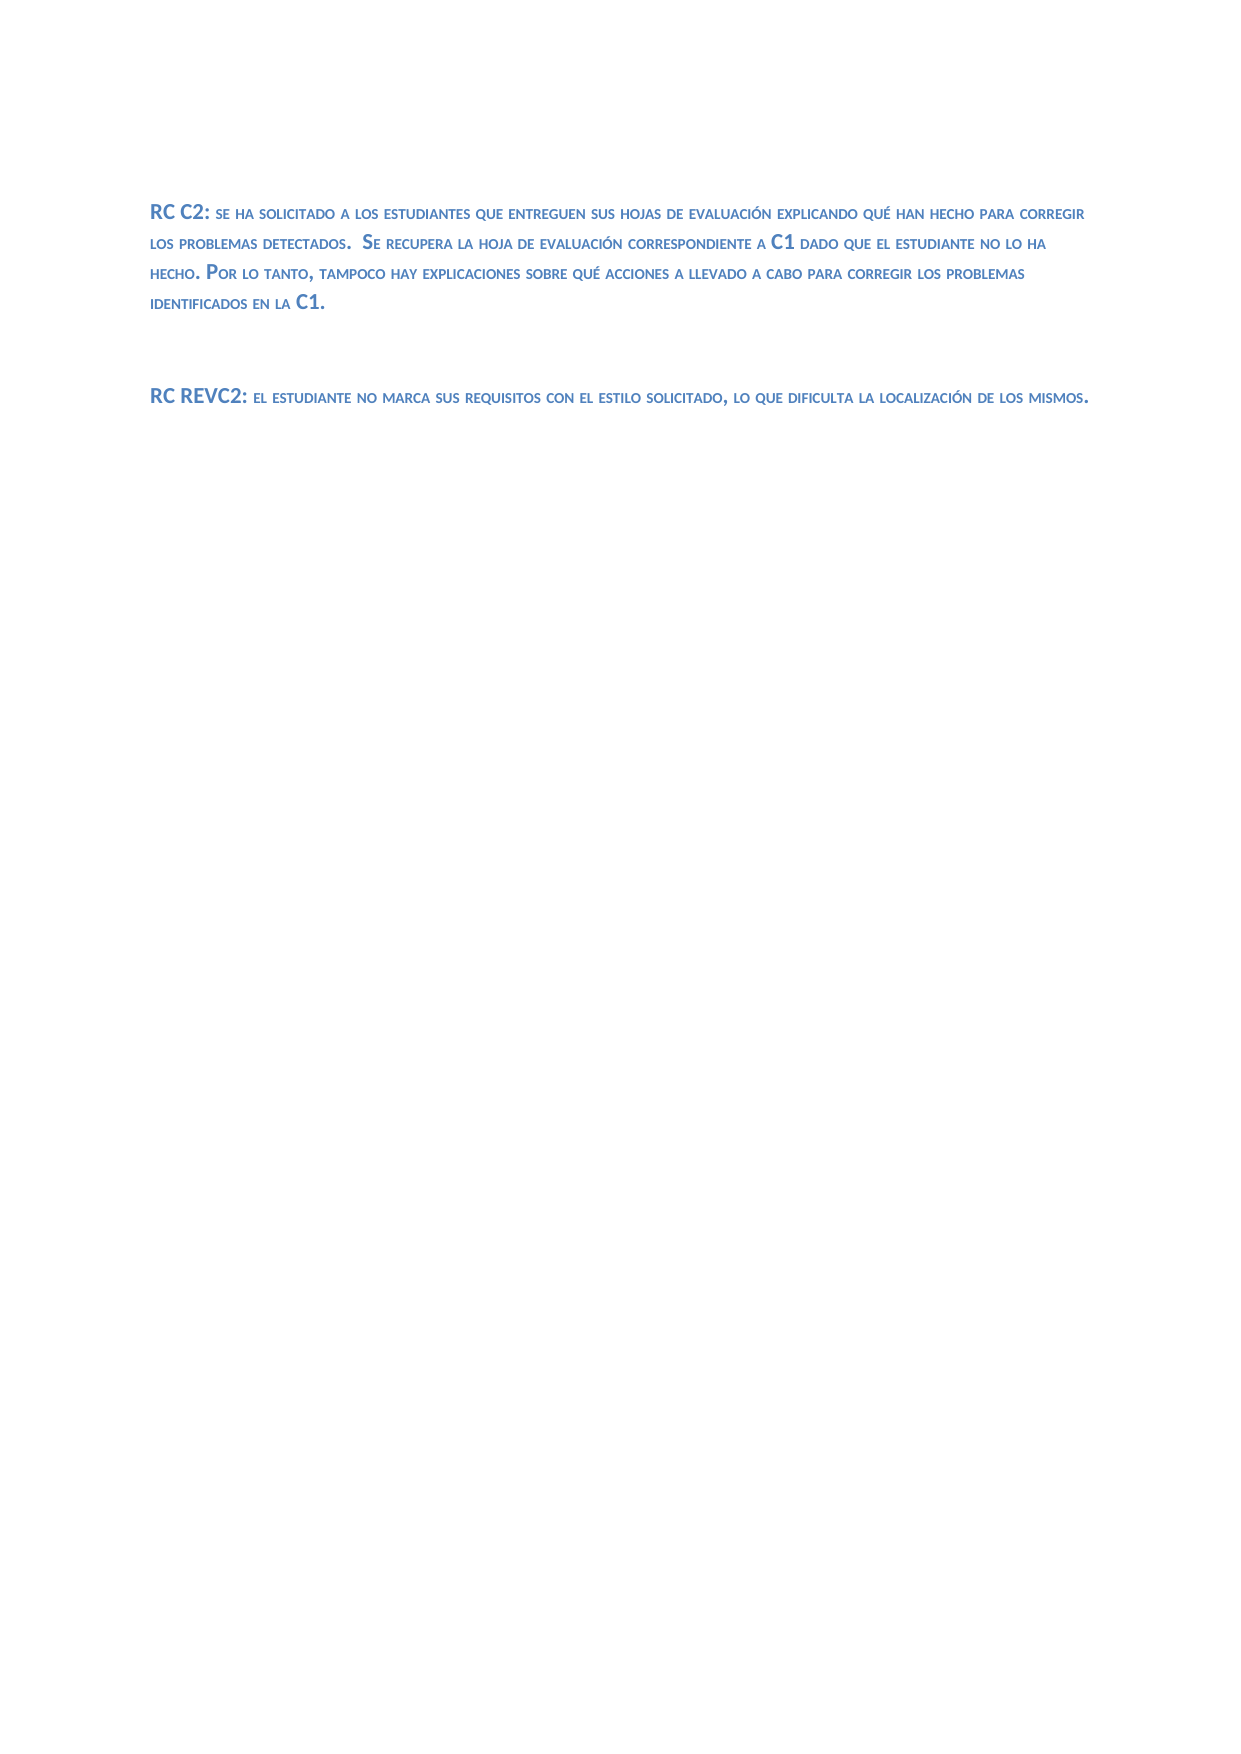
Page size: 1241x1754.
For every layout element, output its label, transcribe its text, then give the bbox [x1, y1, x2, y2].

text RC REVC2: el estudiante no marca sus requisitos con el estilo solicitado, lo que dificulta la localización de los mismos. [150, 381, 1090, 409]
text RC C2: se ha solicitado a los estudiantes que entreguen sus hojas de evaluación explicando qué han hecho para corregir los problemas detectados. Se recupera la hoja de evaluación correspondiente a C1 dado que el estudiante no lo ha hecho. Por lo tanto, tampoco hay explicaciones sobre qué acciones a llevado a cabo para corregir los problemas identificados en la C1. [150, 197, 1090, 316]
